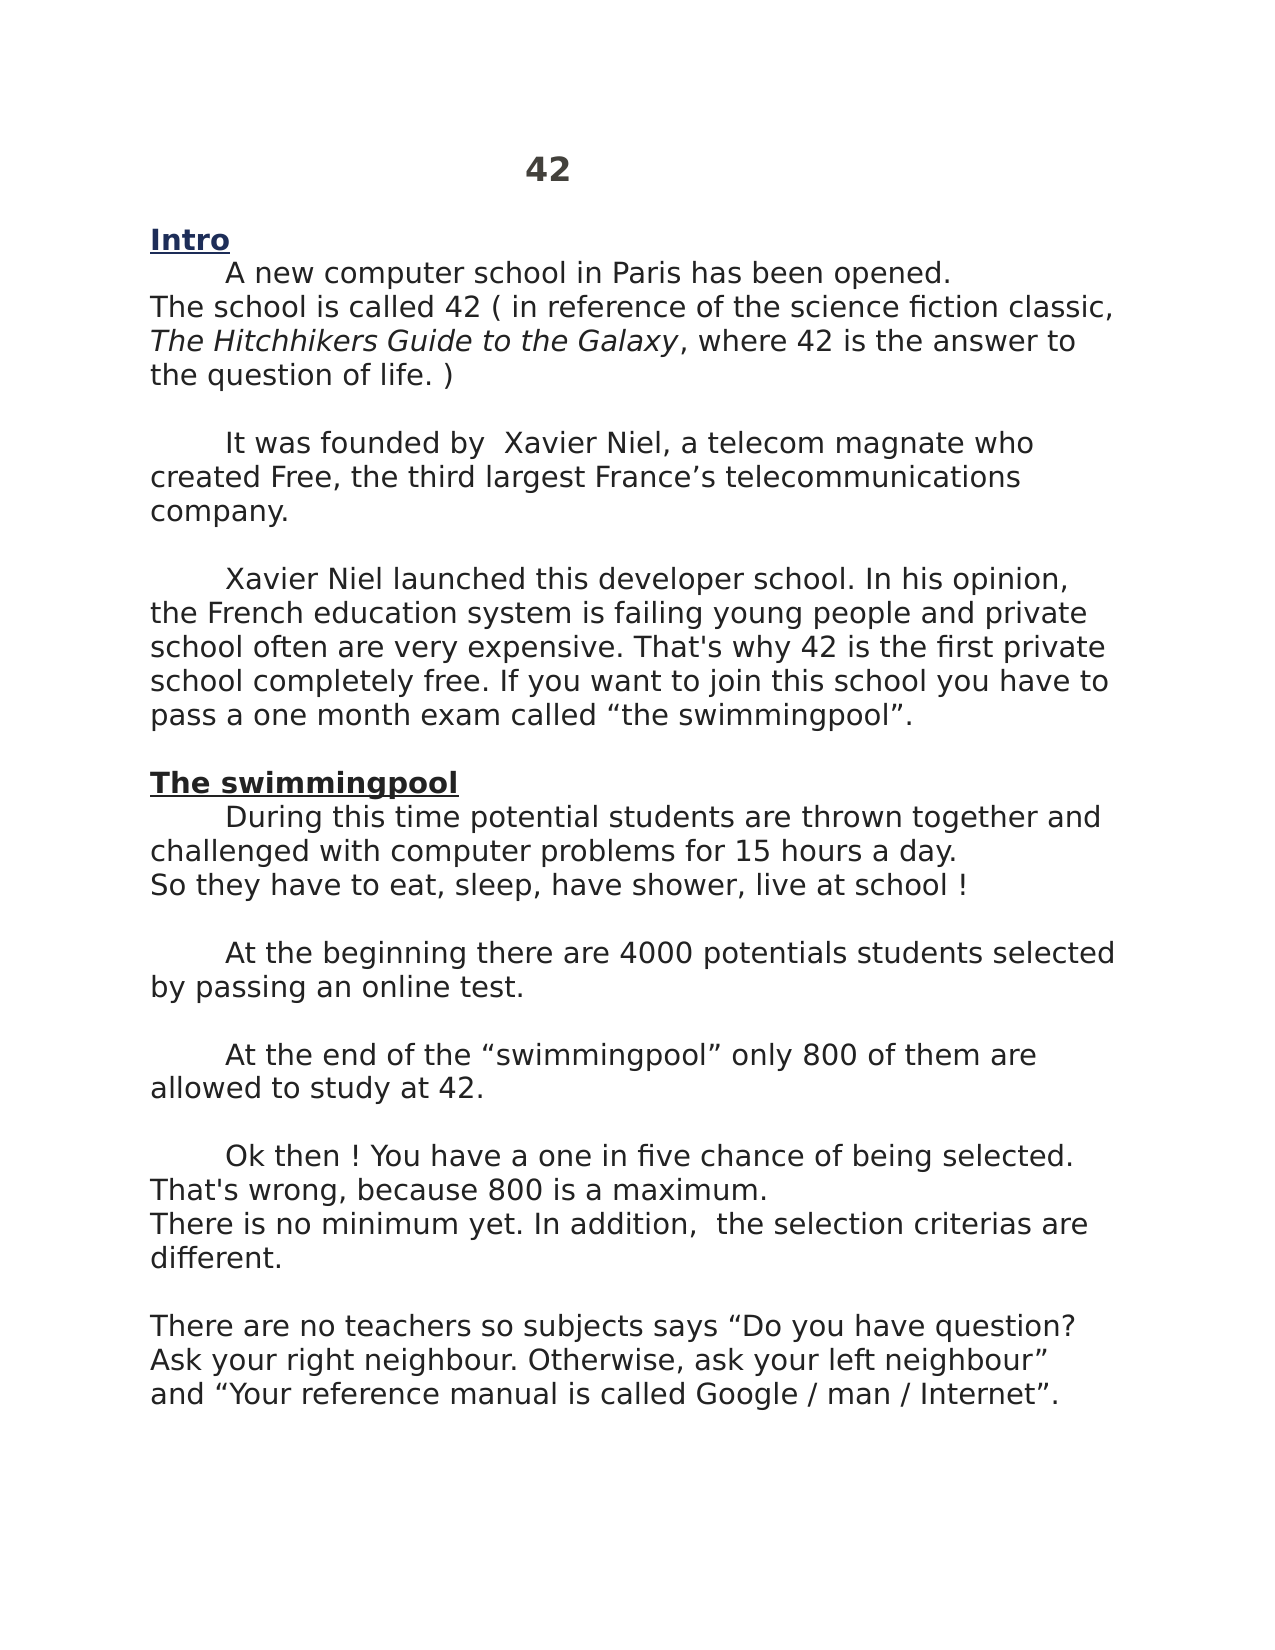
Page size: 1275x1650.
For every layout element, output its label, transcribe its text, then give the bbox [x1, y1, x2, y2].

text So they have to eat, sleep, have shower, live at school ! [150, 868, 1125, 902]
text The swimmingpool [150, 766, 1125, 800]
text At the end of the “swimmingpool” only 800 of them are allowed to study at 42. [150, 1038, 1125, 1106]
text There is no minimum yet. In addition, the selection criterias are different. [150, 1208, 1125, 1276]
text During this time potential students are thrown together and challenged with computer problems for 15 hours a day. [150, 800, 1125, 868]
text There are no teachers so subjects says “Do you have question? Ask your right neighbour. Otherwise, ask your left neighbour” [150, 1309, 1125, 1377]
text and “Your reference manual is called Google / man / Internet”. [150, 1377, 1125, 1411]
text A new computer school in Paris has been opened. [150, 257, 1125, 291]
text The school is called 42 ( in reference of the science fiction classic, The Hitchhikers Guide to the Galaxy, where 42 is the answer to the question of life. ) [150, 291, 1125, 393]
text At the beginning there are 4000 potentials students selected by passing an online test. [150, 936, 1125, 1004]
text Ok then ! You have a one in five chance of being selected. [150, 1140, 1125, 1174]
text Intro [150, 223, 1125, 257]
text 42 [150, 150, 1125, 189]
text Xavier Niel launched this developer school. In his opinion, the French education system is failing young people and private school often are very expensive. That's why 42 is the first private school completely free. If you want to join this school you have to pass a one month exam called “the swimmingpool”. [150, 562, 1125, 732]
text It was founded by Xavier Niel, a telecom magnate who created Free, the third largest France’s telecommunications company. [150, 427, 1125, 528]
text That's wrong, because 800 is a maximum. [150, 1174, 1125, 1208]
